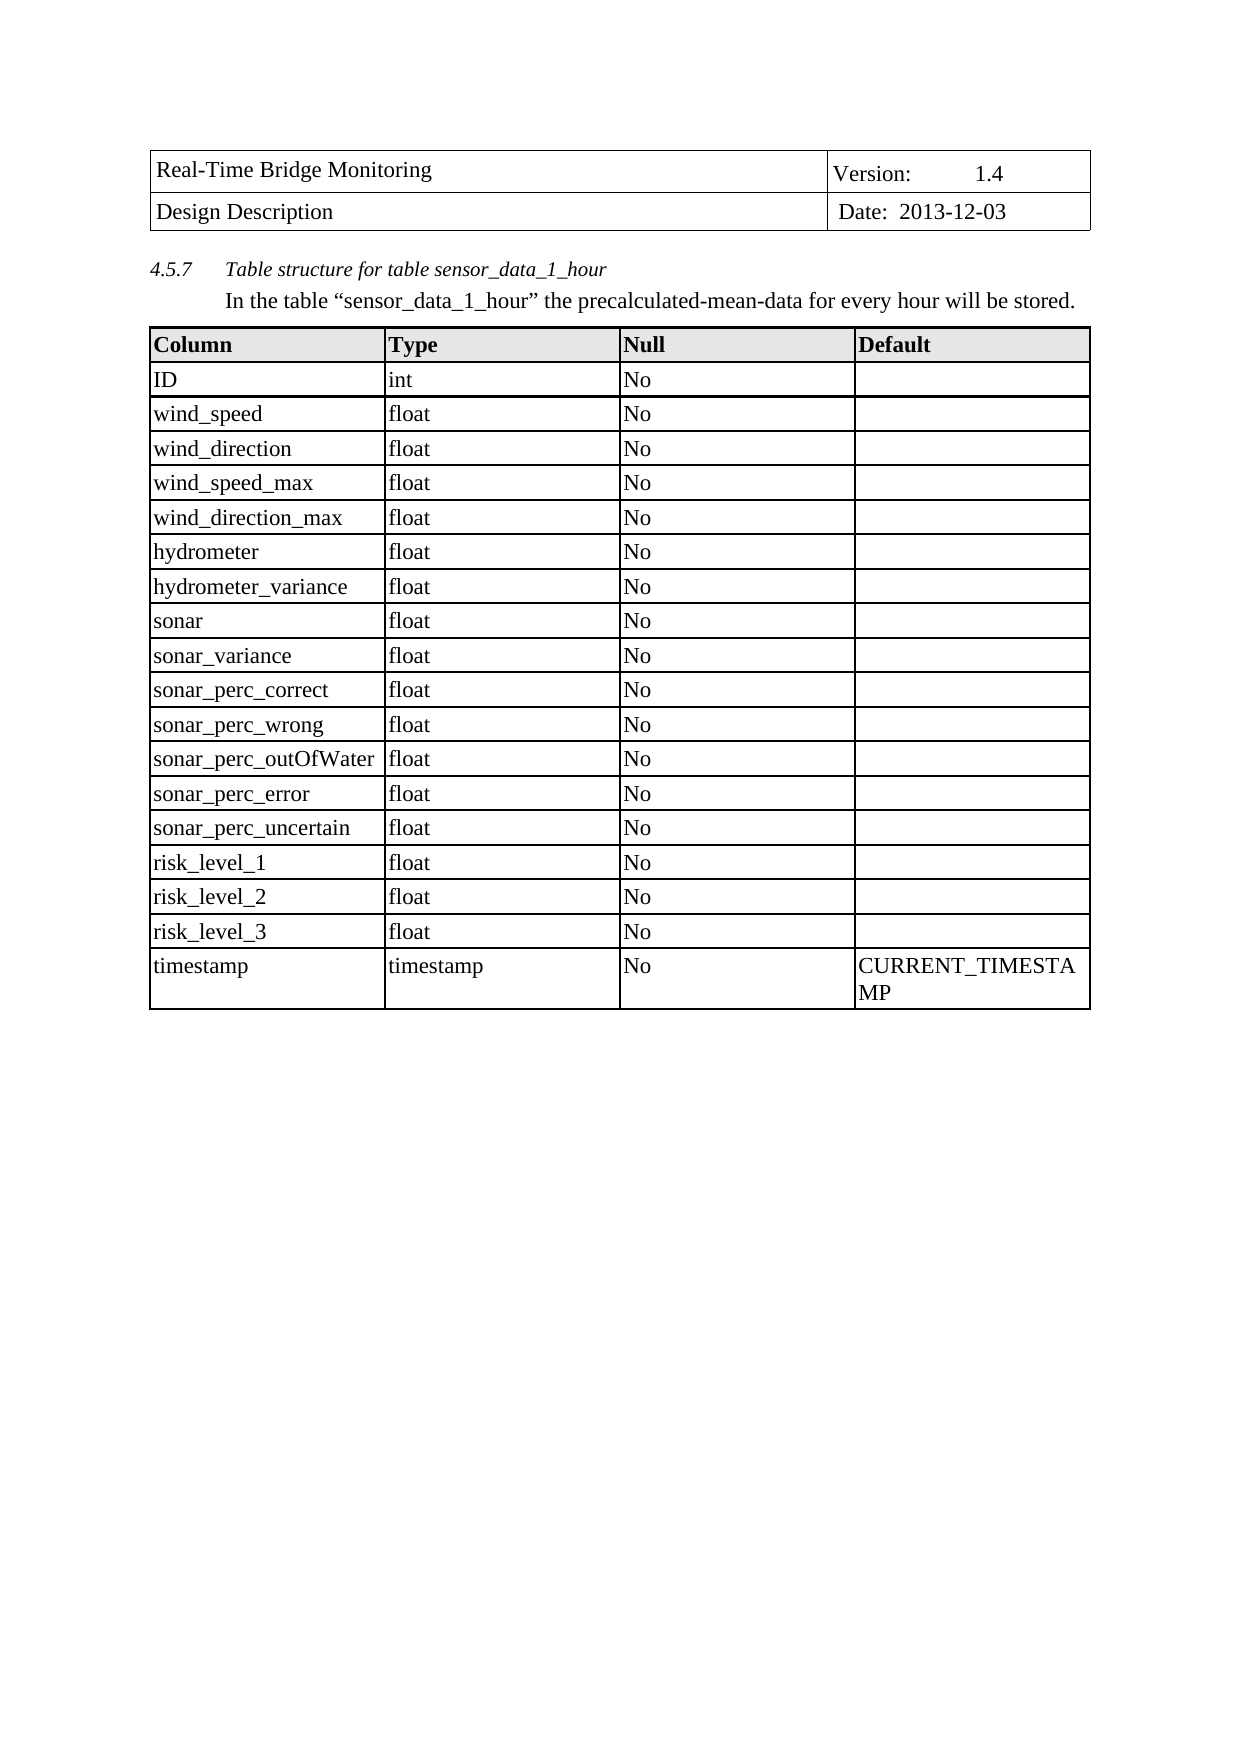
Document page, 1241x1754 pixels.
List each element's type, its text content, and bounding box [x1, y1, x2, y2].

table_cell sonar_perc_error [151, 777, 384, 809]
table_cell [856, 880, 1089, 913]
table_cell wind_speed [151, 398, 384, 430]
table_cell float [386, 501, 619, 533]
table_cell float [386, 742, 619, 775]
table_cell wind_direction_max [151, 501, 384, 533]
table_cell No [621, 363, 854, 395]
table_cell [856, 811, 1089, 844]
table_cell [856, 432, 1089, 464]
table_cell sonar_perc_correct [151, 673, 384, 706]
table_cell float [386, 570, 619, 602]
table_cell [856, 673, 1089, 706]
table_cell float [386, 604, 619, 637]
table_cell No [621, 811, 854, 844]
table_cell float [386, 398, 619, 430]
text In the table “sensor_data_1_hour” the precalculated-mean-data for every hour will be stored. [225, 288, 1090, 314]
table_cell sonar_perc_uncertain [151, 811, 384, 844]
table_cell risk_level_1 [151, 846, 384, 878]
table_cell float [386, 466, 619, 499]
table_cell No [621, 880, 854, 913]
table_cell No [621, 846, 854, 878]
table_cell float [386, 673, 619, 706]
table_cell No [621, 501, 854, 533]
table_cell int [386, 363, 619, 395]
table_cell float [386, 535, 619, 568]
table_cell [856, 466, 1089, 499]
table_cell hydrometer_variance [151, 570, 384, 602]
table_cell No [621, 570, 854, 602]
table_cell [856, 915, 1089, 947]
table_cell timestamp [151, 949, 384, 1008]
table_cell No [621, 673, 854, 706]
table_cell float [386, 880, 619, 913]
table_cell CURRENT_TIMESTAMP [856, 949, 1089, 1008]
table_cell float [386, 777, 619, 809]
table_cell No [621, 949, 854, 1008]
table_header Column [151, 329, 384, 361]
table_cell timestamp [386, 949, 619, 1008]
table_cell No [621, 398, 854, 430]
table_header Default [856, 329, 1089, 361]
table_cell sonar_perc_wrong [151, 708, 384, 740]
table_cell [856, 846, 1089, 878]
table_cell float [386, 639, 619, 671]
table_cell sonar_variance [151, 639, 384, 671]
table_cell No [621, 777, 854, 809]
table_cell [856, 708, 1089, 740]
table_cell [856, 604, 1089, 637]
table_cell [856, 501, 1089, 533]
table_cell No [621, 742, 854, 775]
table_cell [856, 742, 1089, 775]
table_cell No [621, 432, 854, 464]
table_cell No [621, 535, 854, 568]
table_cell risk_level_3 [151, 915, 384, 947]
table_cell [856, 639, 1089, 671]
table_cell wind_speed_max [151, 466, 384, 499]
table_cell No [621, 639, 854, 671]
table_cell float [386, 846, 619, 878]
table_cell float [386, 708, 619, 740]
table_cell No [621, 915, 854, 947]
table_cell ID [151, 363, 384, 395]
table_cell [856, 363, 1089, 395]
table_header Type [386, 329, 619, 361]
table_cell [856, 570, 1089, 602]
table_cell No [621, 466, 854, 499]
table_cell [856, 535, 1089, 568]
table_cell No [621, 604, 854, 637]
table_cell [856, 777, 1089, 809]
table_cell sonar_perc_outOfWater [151, 742, 384, 775]
table_cell wind_direction [151, 432, 384, 464]
table_cell risk_level_2 [151, 880, 384, 913]
table_cell float [386, 811, 619, 844]
table_cell No [621, 708, 854, 740]
table_cell [856, 398, 1089, 430]
subtitle Table structure for table sensor_data_1_hour [150, 256, 1090, 281]
table_cell float [386, 915, 619, 947]
table_cell hydrometer [151, 535, 384, 568]
table_cell float [386, 432, 619, 464]
table_header Null [621, 329, 854, 361]
table_cell sonar [151, 604, 384, 637]
